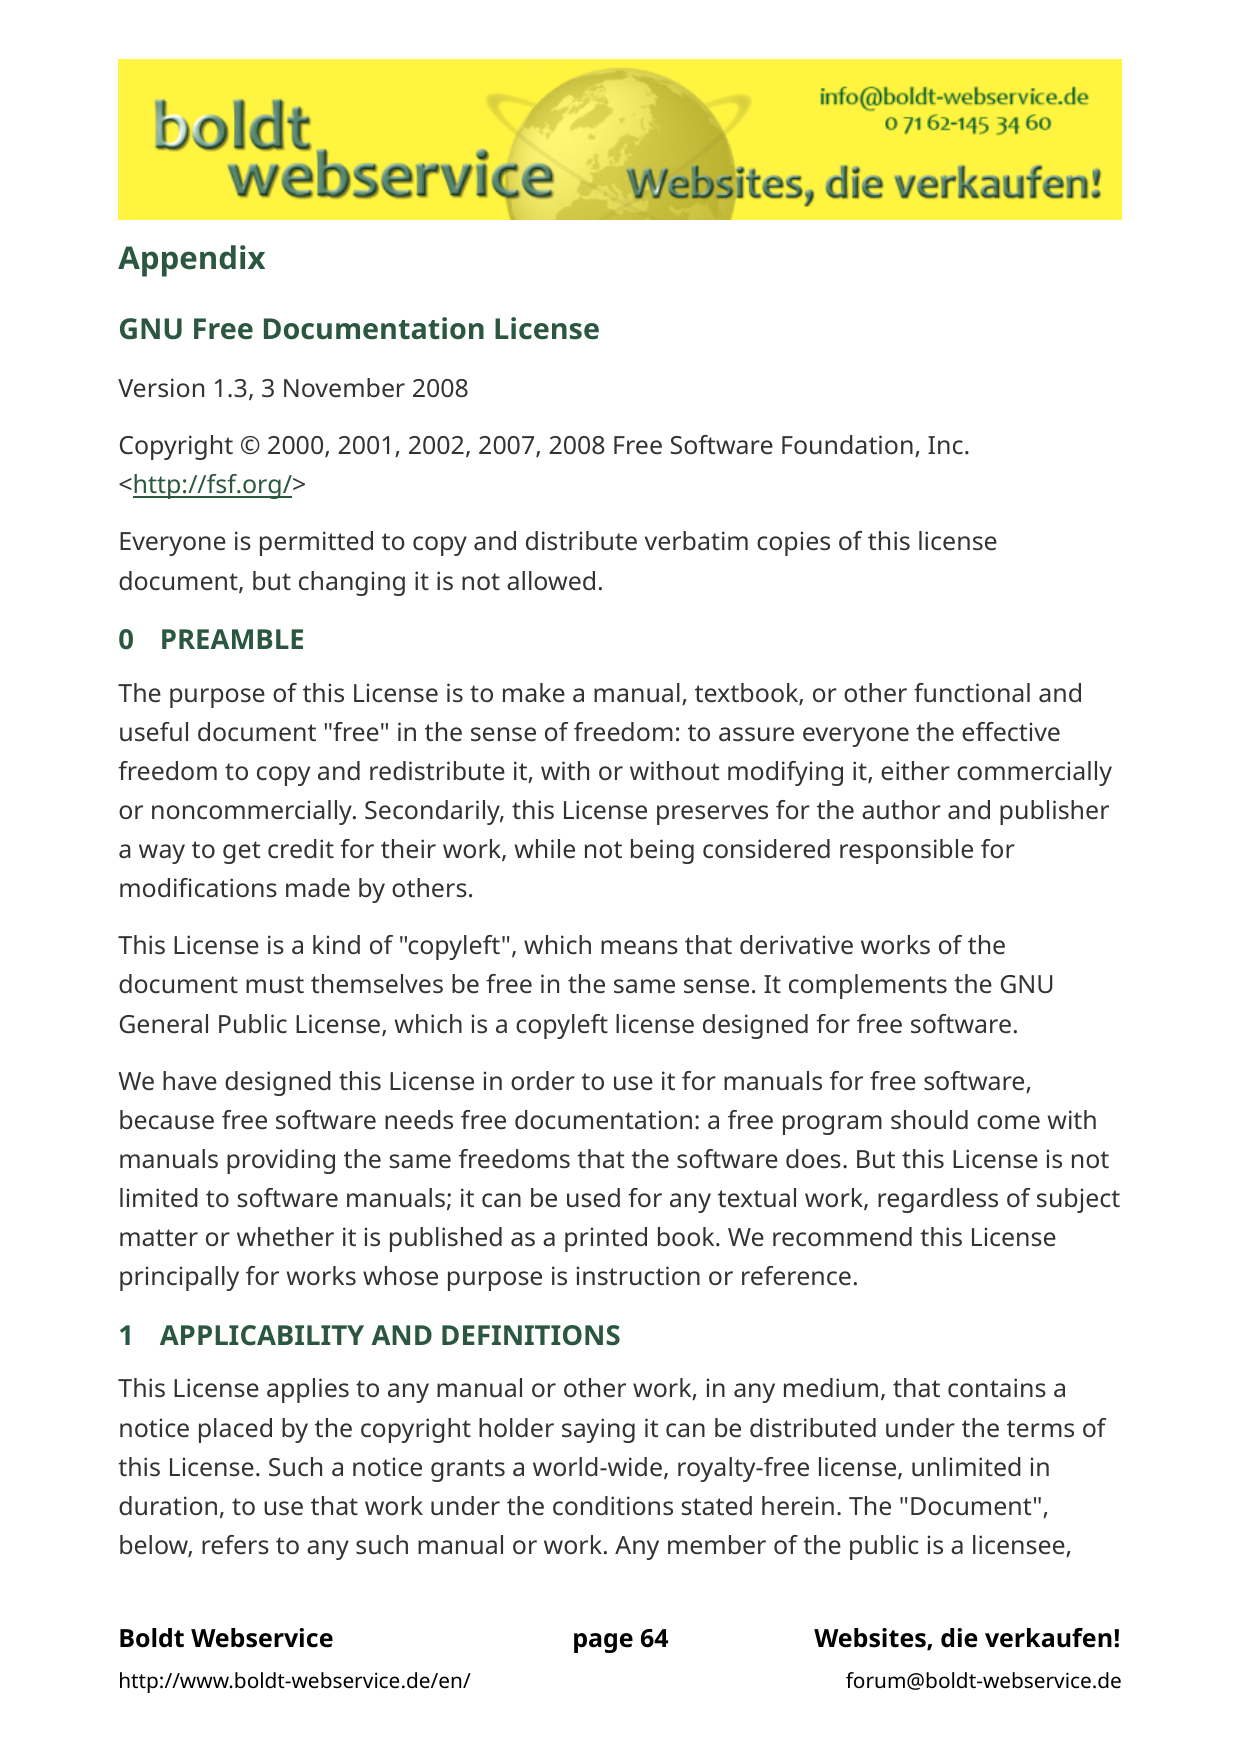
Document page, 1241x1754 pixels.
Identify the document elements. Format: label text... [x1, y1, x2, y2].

text Copyright © 2000, 2001, 2002, 2007, 2008 Free Software Foundation, Inc. <http://fsf.org/> [118, 428, 1122, 501]
text The purpose of this License is to make a manual, textbook, or other functional and useful document "free" in the sense of freedom: to assure everyone the effective freedom to copy and redistribute it, with or without modifying it, either commercially or noncommercially. Secondarily, this License preserves for the author and publisher a way to get credit for their work, while not being considered responsible for modifications made by others. [118, 675, 1122, 905]
text Everyone is permitted to copy and distribute verbatim copies of this license document, but changing it is not allowed. [118, 524, 1122, 597]
text This License applies to any manual or other work, in any medium, that contains a notice placed by the copyright holder saying it can be distributed under the terms of this License. Such a notice grants a world-wide, royalty-free license, unlimited in duration, to use that work under the conditions stated herein. The "Document", below, refers to any such manual or work. Any member of the public is a licensee, [118, 1371, 1122, 1562]
subtitle GNU Free Documentation License [118, 308, 1122, 347]
text This License is a kind of "copyleft", which means that derivative works of the document must themselves be free in the same sense. It complements the GNU General Public License, which is a copyleft license designed for free software. [118, 928, 1122, 1040]
text Version 1.3, 3 November 2008 [118, 371, 1122, 405]
subtitle APPLICABILITY AND DEFINITIONS [118, 1316, 1122, 1353]
subtitle PREAMBLE [118, 620, 1122, 658]
subtitle Appendix [118, 236, 1122, 279]
text We have designed this License in order to use it for manuals for free software, because free software needs free documentation: a free program should come with manuals providing the same freedoms that the software does. But this License is not limited to software manuals; it can be used for any textual work, regardless of subject matter or whether it is published as a printed book. We recommend this License principally for works whose purpose is instruction or reference. [118, 1063, 1122, 1293]
picture [118, 59, 1123, 220]
